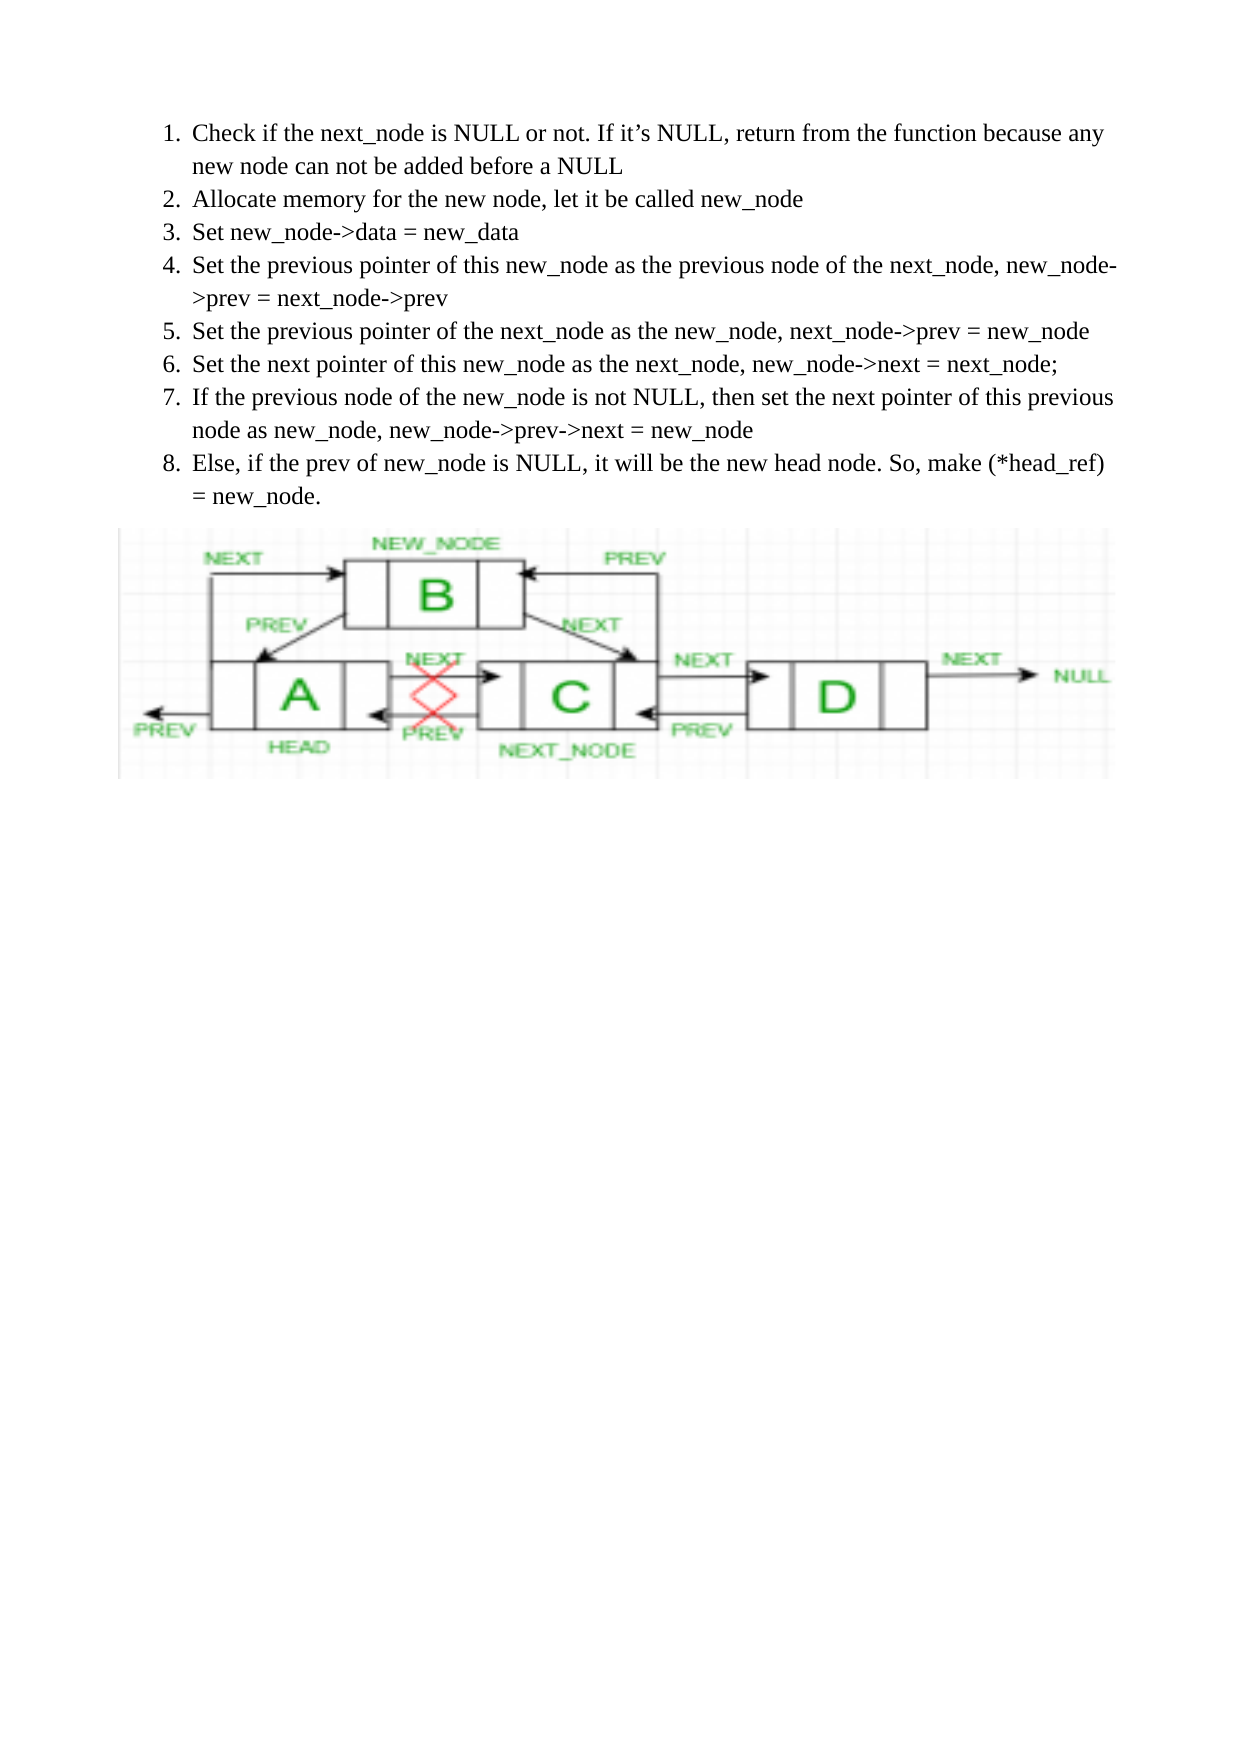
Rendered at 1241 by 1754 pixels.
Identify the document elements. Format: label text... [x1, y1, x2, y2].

list Else, if the prev of new_node is NULL, it will be the new head node. So, make (*head_ref) = new_node. [162, 448, 1122, 510]
list Set the next pointer of this new_node as the next_node, new_node->next = next_node; [162, 349, 1122, 378]
list Set new_node->data = new_data [162, 217, 1122, 246]
list If the previous node of the new_node is not NULL, then set the next pointer of this previous node as new_node, new_node->prev->next = new_node [162, 382, 1122, 444]
list Allocate memory for the new node, let it be called new_node [162, 184, 1122, 213]
list Set the previous pointer of this new_node as the previous node of the next_node, new_node->prev = next_node->prev [162, 250, 1122, 312]
list Set the previous pointer of the next_node as the new_node, next_node->prev = new_node [162, 316, 1122, 345]
list Check if the next_node is NULL or not. If it’s NULL, return from the function because any new node can not be added before a NULL [162, 118, 1122, 180]
picture [118, 528, 1116, 779]
